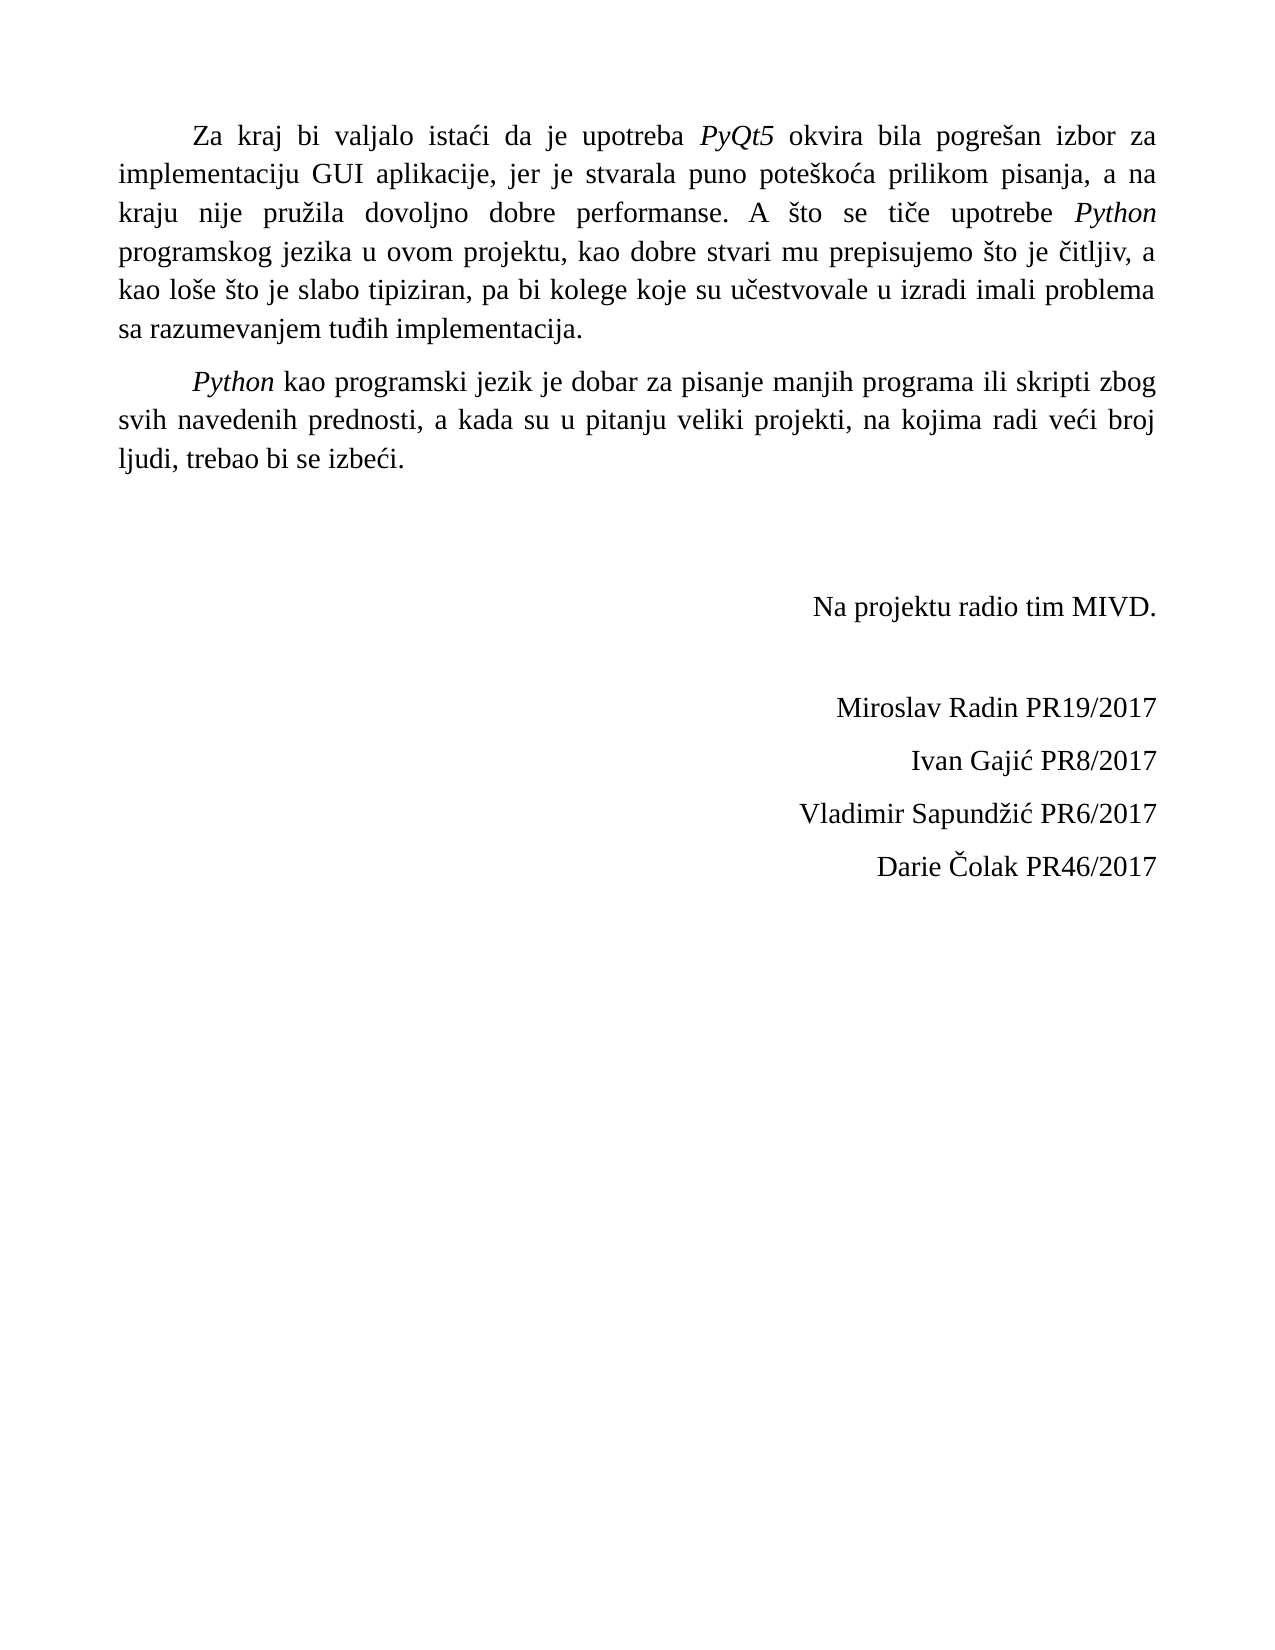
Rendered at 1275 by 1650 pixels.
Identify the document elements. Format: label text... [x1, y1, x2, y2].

text Za kraj bi valjalo istaći da je upotreba PyQt5 okvira bila pogrešan izbor za implementaciju GUI aplikacije, jer je stvarala puno poteškoća prilikom pisanja, a na kraju nije pružila dovoljno dobre performanse. A što se tiče upotrebe Python programskog jezika u ovom projektu, kao dobre stvari mu prepisujemo što je čitljiv, a kao loše što je slabo tipiziran, pa bi kolege koje su učestvovale u izradi imali problema sa razumevanjem tuđih implementacija. [118, 118, 1157, 344]
text Ivan Gajić PR8/2017 [118, 743, 1157, 777]
text Miroslav Radin PR19/2017 [118, 690, 1157, 724]
text Na projektu radio tim MIVD. [118, 589, 1157, 623]
text Python kao programski jezik je dobar za pisanje manjih programa ili skripti zbog svih navedenih prednosti, a kada su u pitanju veliki projekti, na kojima radi veći broj ljudi, trebao bi se izbeći. [118, 364, 1157, 474]
text Vladimir Sapundžić PR6/2017 [118, 796, 1157, 830]
text Darie Čolak PR46/2017 [118, 849, 1157, 883]
